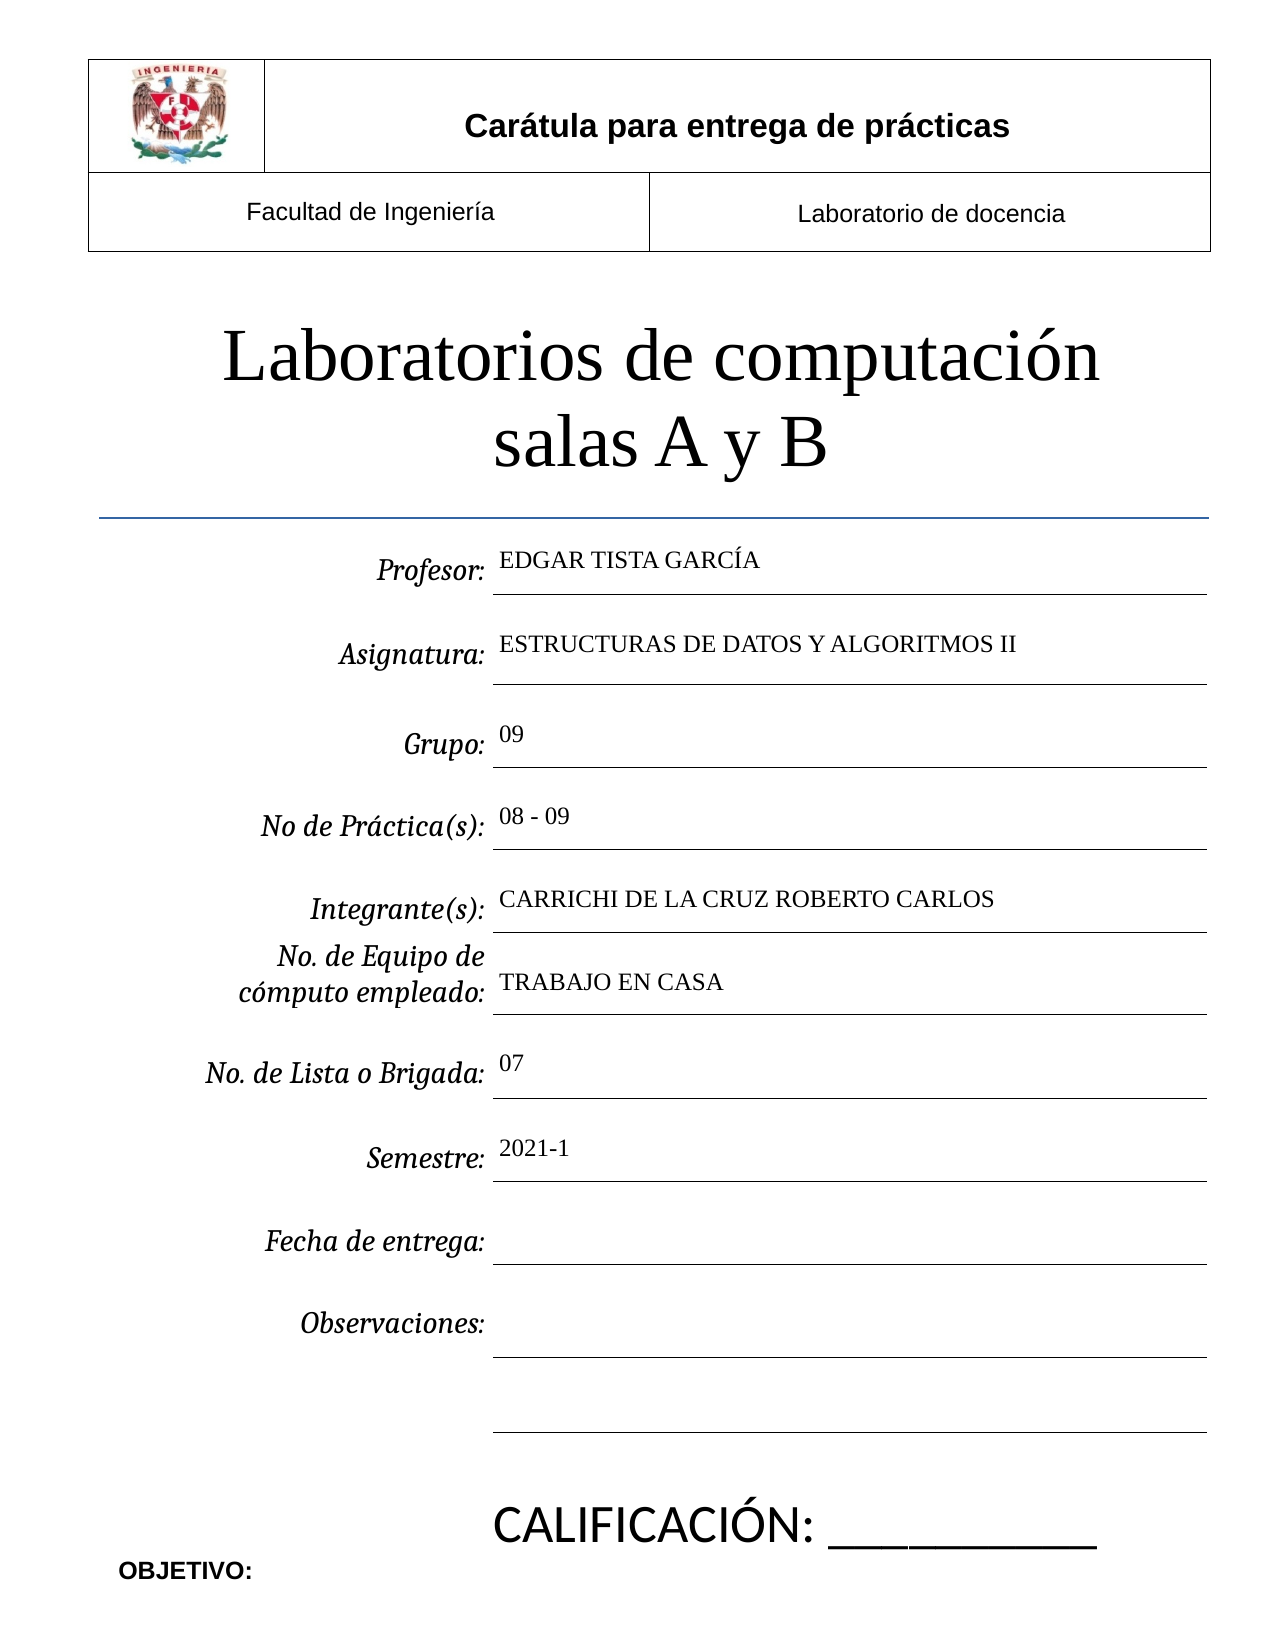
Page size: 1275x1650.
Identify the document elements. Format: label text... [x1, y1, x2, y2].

table_header [493, 511, 1207, 517]
table_cell Observaciones: [118, 1264, 493, 1357]
table_cell Grupo: [118, 684, 493, 766]
table_header [118, 511, 493, 517]
table_cell [493, 1358, 1207, 1432]
text CALIFICACIÓN: __________ [118, 1489, 1205, 1556]
table_cell No. de Equipo de cómputo empleado: [118, 932, 493, 1013]
table_cell [493, 1182, 1207, 1263]
text OBJETIVO: [118, 1556, 1205, 1584]
table_cell Laboratorio de docencia [650, 173, 1210, 251]
table_header Carátula para entrega de prácticas [265, 60, 1210, 172]
table_cell Integrante(s): [118, 849, 493, 932]
table_cell [493, 1265, 1207, 1357]
table_cell CARRICHI DE LA CRUZ ROBERTO CARLOS [493, 850, 1207, 932]
table_cell Fecha de entrega: [118, 1181, 493, 1263]
table_cell 2021-1 [493, 1099, 1207, 1181]
table_cell 08 - 09 [493, 768, 1207, 849]
table_cell 09 [493, 685, 1207, 766]
text salas A y B [118, 396, 1205, 482]
table_header [89, 60, 264, 172]
table_cell ESTRUCTURAS DE DATOS Y ALGORITMOS II [493, 595, 1207, 684]
table_cell No. de Lista o Brigada: [118, 1014, 493, 1098]
table_header Profesor: [118, 519, 493, 594]
table_cell [118, 1357, 493, 1432]
table_cell Asignatura: [118, 594, 493, 684]
table_cell Facultad de Ingeniería [89, 173, 649, 251]
text Laboratorios de computación [118, 310, 1205, 396]
table_cell TRABAJO EN CASA [493, 933, 1207, 1013]
table_header EDGAR TISTA GARCÍA [493, 519, 1207, 594]
table_cell No de Práctica(s): [118, 766, 493, 849]
table_cell 07 [493, 1015, 1207, 1098]
table_cell Semestre: [118, 1098, 493, 1181]
